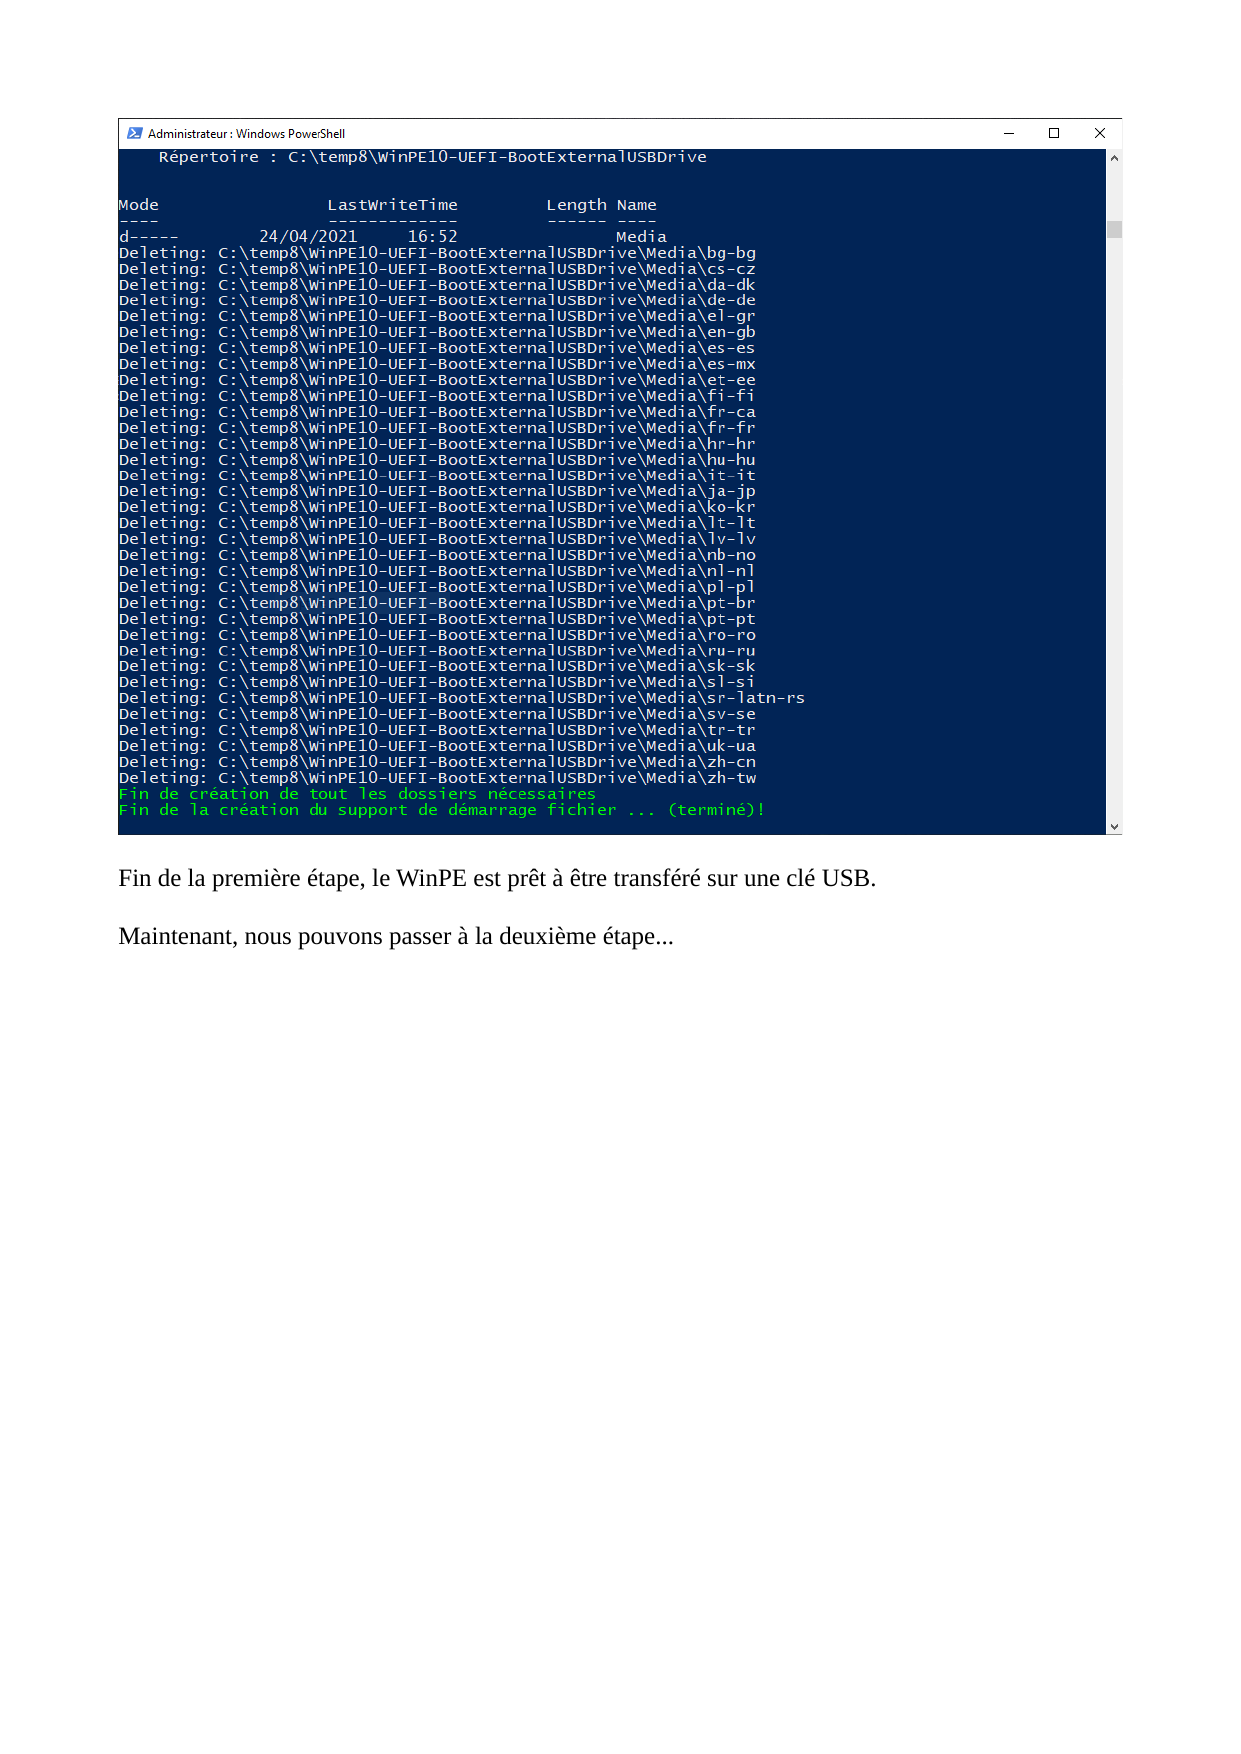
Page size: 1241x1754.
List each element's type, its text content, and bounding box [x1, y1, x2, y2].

text Fin de la première étape, le WinPE est prêt à être transféré sur une clé USB. [118, 863, 1122, 892]
picture [118, 118, 1123, 835]
text Maintenant, nous pouvons passer à la deuxième étape... [118, 921, 1122, 950]
